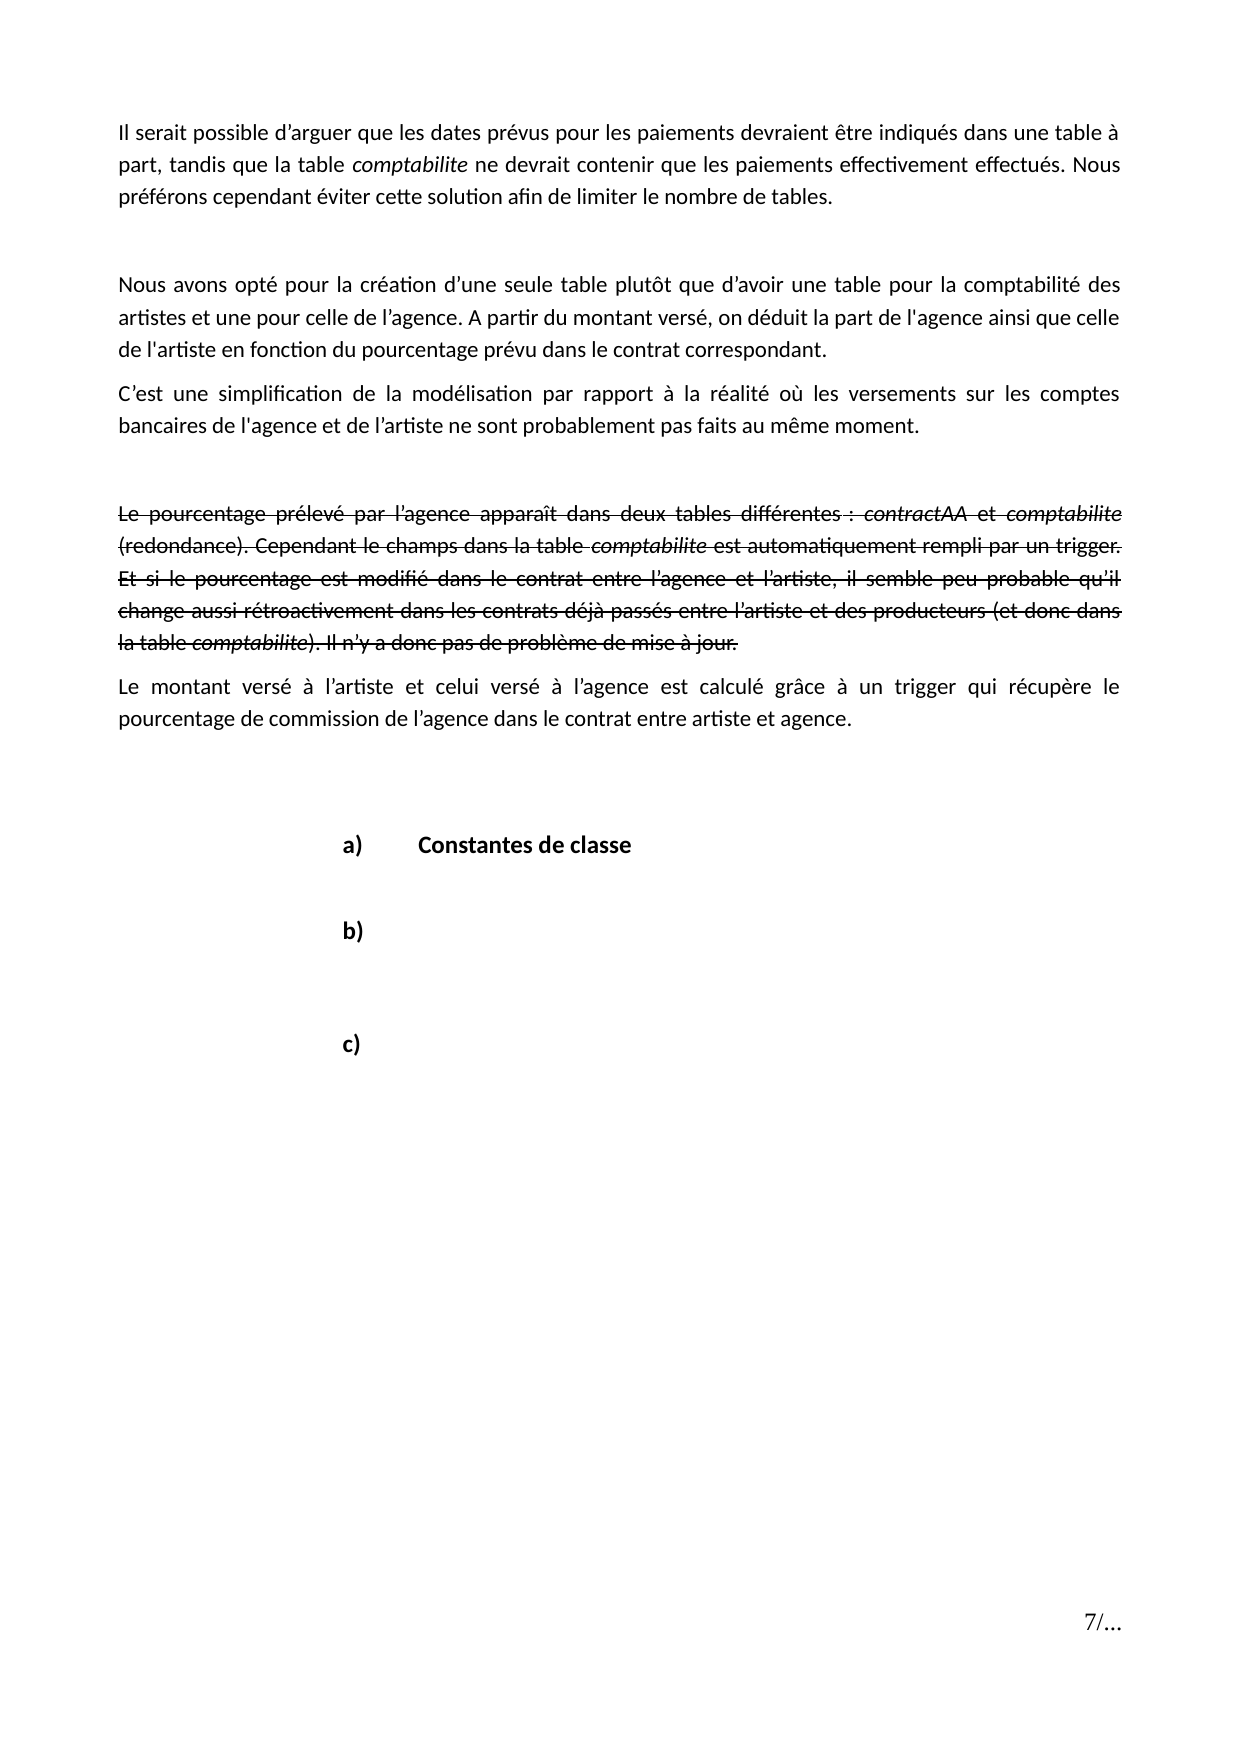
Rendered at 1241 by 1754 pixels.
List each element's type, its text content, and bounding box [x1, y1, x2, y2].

text Le montant versé à l’artiste et celui versé à l’agence est calculé grâce à un trigger qui récupère le pourcentage de commission de l’agence dans le contrat entre artiste et agence. [118, 672, 1122, 732]
text Il serait possible d’arguer que les dates prévus pour les paiements devraient être indiqués dans une table à part, tandis que la table comptabilite ne devrait contenir que les paiements effectivement effectués. Nous préférons cependant éviter cette solution afin de limiter le nombre de tables. [118, 118, 1122, 211]
text C’est une simplification de la modélisation par rapport à la réalité où les versements sur les comptes bancaires de l'agence et de l’artiste ne sont probablement pas faits au même moment. [118, 379, 1122, 439]
text Le pourcentage prélevé par l’agence apparaît dans deux tables différentes : contractAA et comptabilite (redondance). Cependant le champs dans la table comptabilite est automatiquement rempli par un trigger. Et si le pourcentage est modifié dans le contrat entre l’agence et l’artiste, il semble peu probable qu’il change aussi rétroactivement dans les contrats déjà passés entre l’artiste et des producteurs (et donc dans la table comptabilite). Il n’y a donc pas de problème de mise à jour. [118, 499, 1122, 611]
text Le pourcentage prélevé par l’agence apparaît dans deux tables différentes : contractAA et comptabilite (redondance). Cependant le champs dans la table comptabilite est automatiquement rempli par un trigger. Et si le pourcentage est modifié dans le contrat entre l’agence et l’artiste, il semble peu probable qu’il change aussi rétroactivement dans les contrats déjà passés entre l’artiste et des producteurs (et donc dans la table comptabilite). Il n’y a donc pas de problème de mise à jour. [118, 613, 1122, 656]
text Nous avons opté pour la création d’une seule table plutôt que d’avoir une table pour la comptabilité des artistes et une pour celle de l’agence. A partir du montant versé, on déduit la part de l'agence ainsi que celle de l'artiste en fonction du pourcentage prévu dans le contrat correspondant. [118, 271, 1122, 363]
subtitle Constantes de classe [342, 829, 1122, 860]
